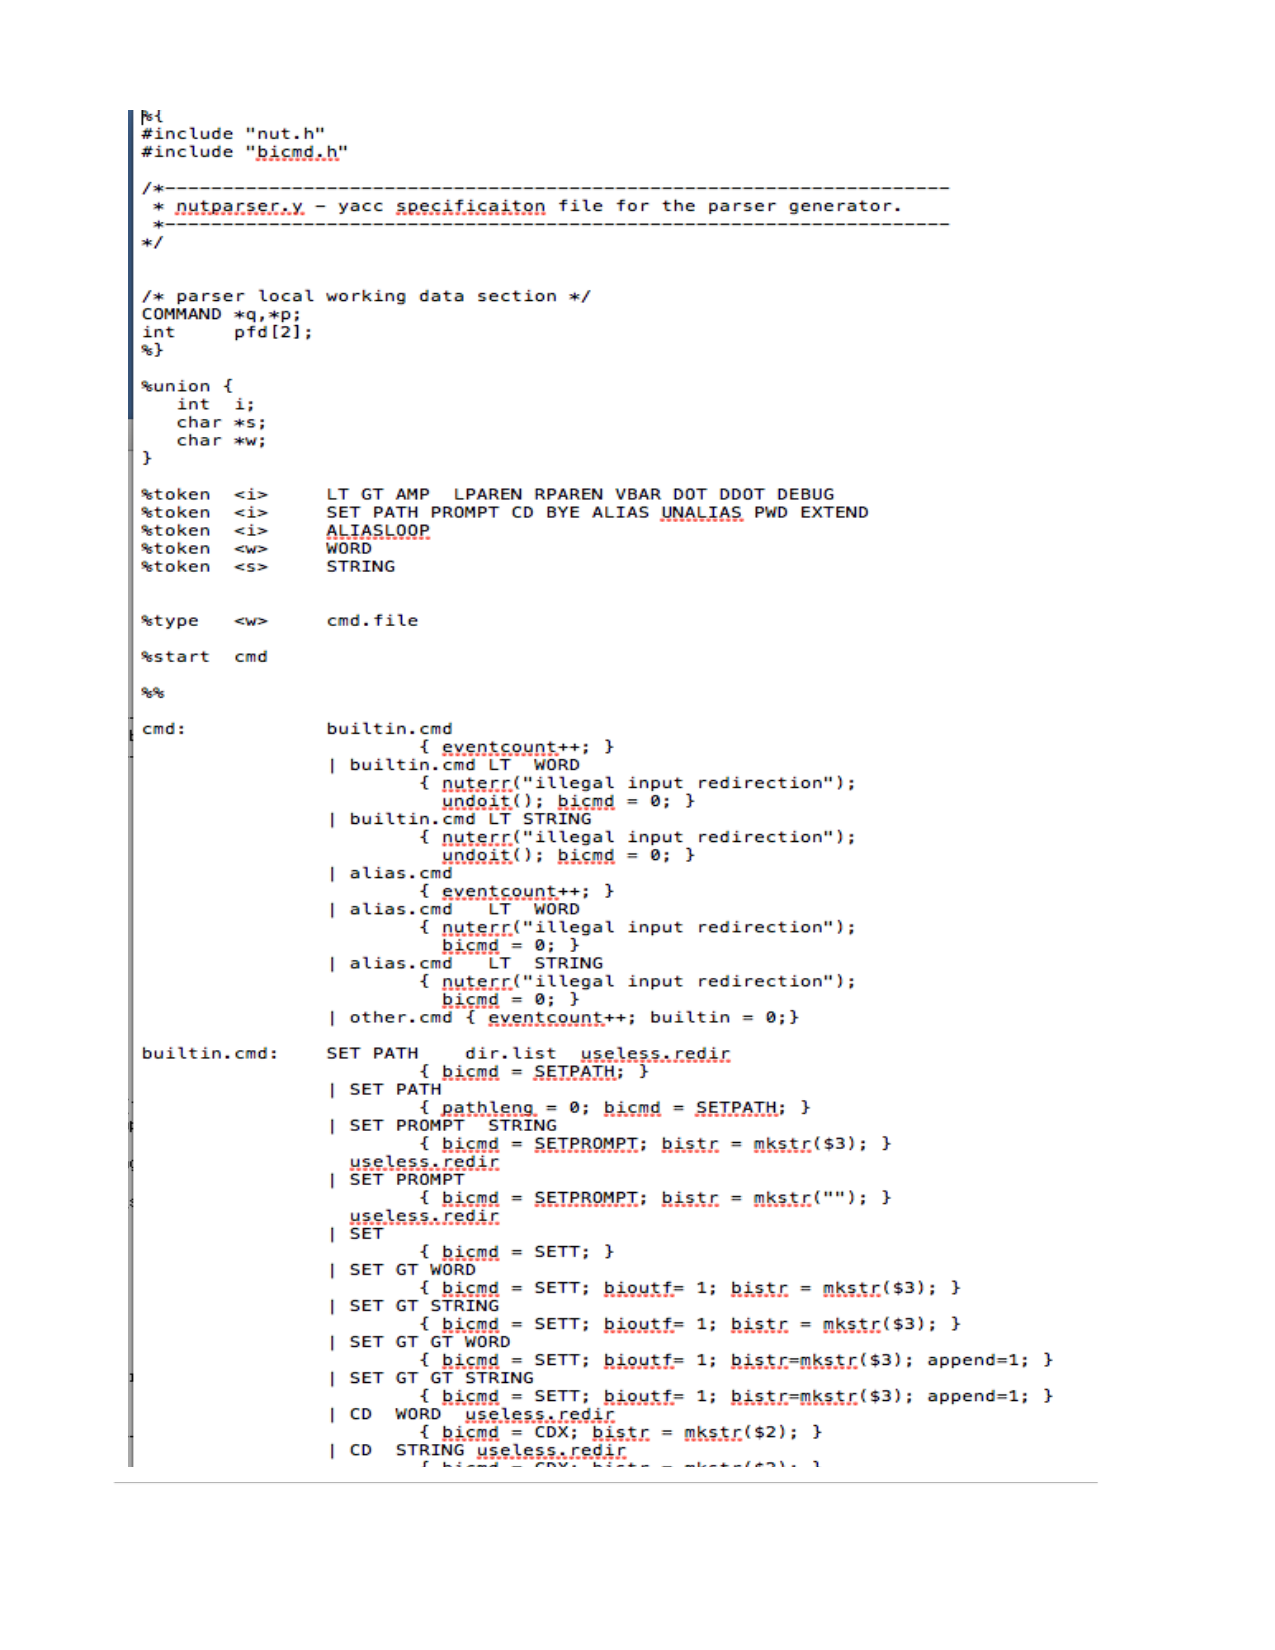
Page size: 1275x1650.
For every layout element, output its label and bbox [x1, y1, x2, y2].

picture [128, 110, 1085, 1467]
